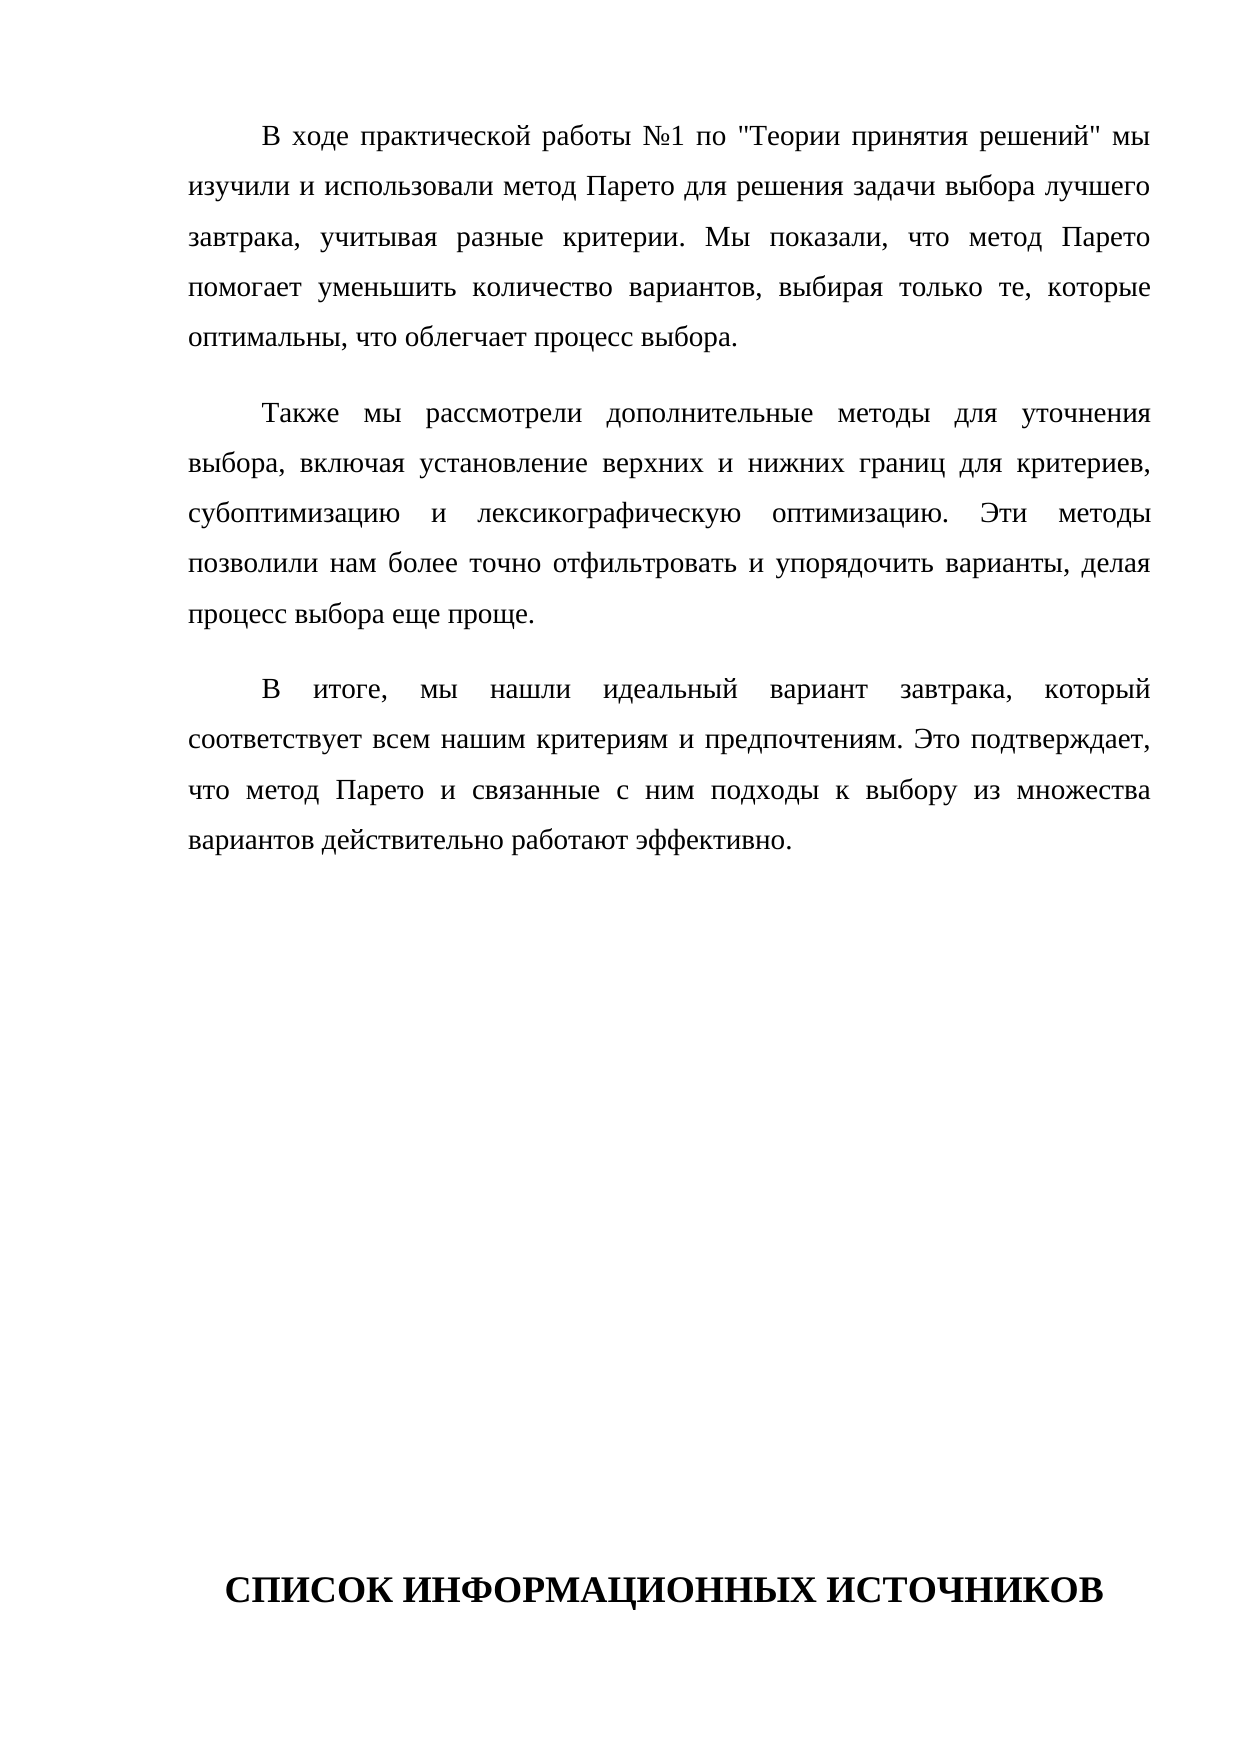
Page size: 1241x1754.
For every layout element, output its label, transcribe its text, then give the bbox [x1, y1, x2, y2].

text СПИСОК ИНФОРМАЦИОННЫХ ИСТОЧНИКОВ [177, 1567, 1152, 1610]
subtitle Также мы рассмотрели дополнительные методы для уточнения выбора, включая установление верхних и нижних границ для критериев, субоптимизацию и лексикографическую оптимизацию. Эти методы позволили нам более точно отфильтровать и упорядочить варианты, делая процесс выбора еще проще. [188, 395, 1152, 629]
subtitle В итоге, мы нашли идеальный вариант завтрака, который соответствует всем нашим критериям и предпочтениям. Это подтверждает, что метод Парето и связанные с ним подходы к выбору из множества вариантов действительно работают эффективно. [188, 671, 1152, 856]
subtitle В ходе практической работы №1 по "Теории принятия решений" мы изучили и использовали метод Парето для решения задачи выбора лучшего завтрака, учитывая разные критерии. Мы показали, что метод Парето помогает уменьшить количество вариантов, выбирая только те, которые оптимальны, что облегчает процесс выбора. [188, 118, 1152, 353]
